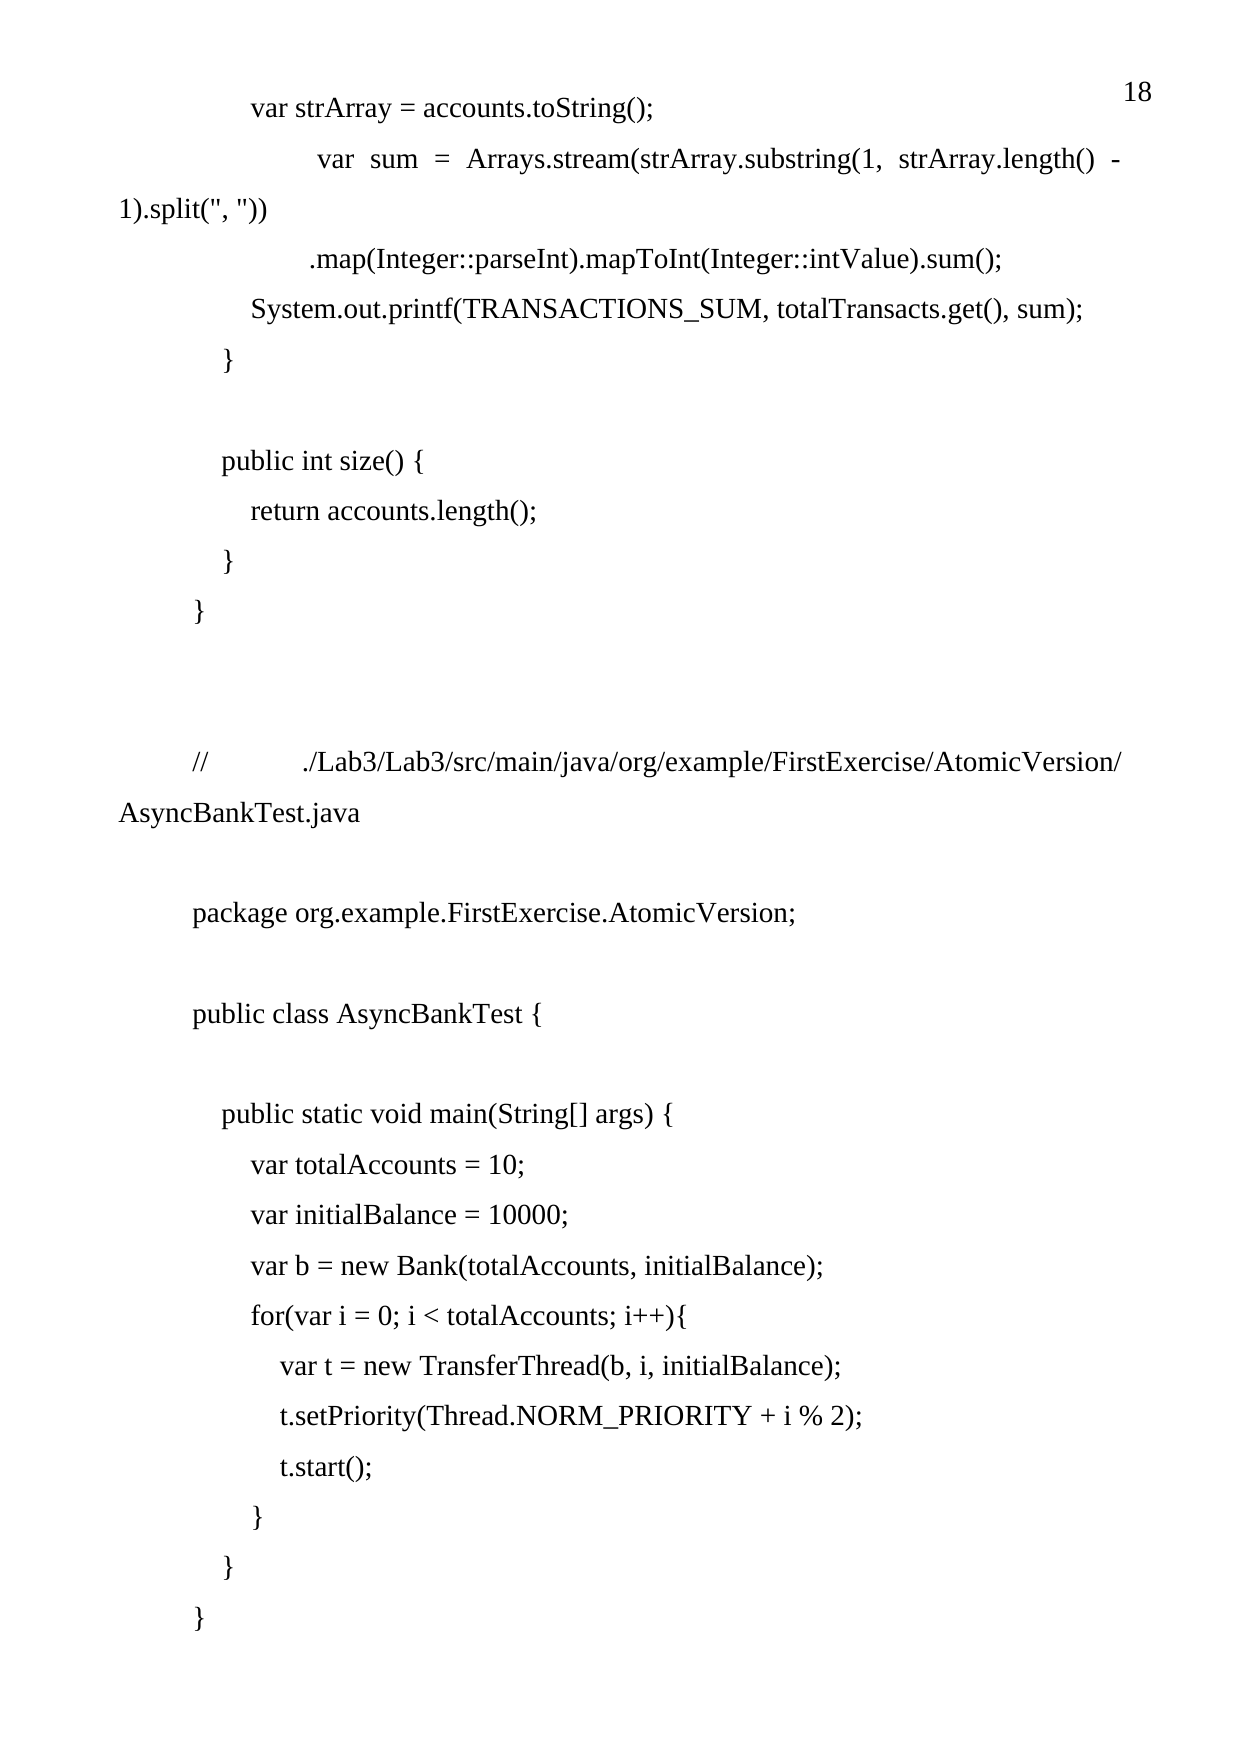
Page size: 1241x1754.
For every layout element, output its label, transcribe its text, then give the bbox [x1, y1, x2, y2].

text package org.example.FirstExercise.AtomicVersion; [118, 895, 1122, 929]
text } [118, 1600, 1122, 1633]
text } [118, 1499, 1122, 1533]
text var t = new TransferThread(b, i, initialBalance); [118, 1348, 1122, 1382]
text var strArray = accounts.toString(); [118, 90, 1122, 124]
text public class AsyncBankTest { [118, 996, 1122, 1029]
text var totalAccounts = 10; [118, 1147, 1122, 1181]
text } [118, 342, 1122, 376]
text var sum = Arrays.stream(strArray.substring(1, strArray.length() - 1).split(", ")) [118, 141, 1122, 224]
text t.start(); [118, 1449, 1122, 1482]
text public static void main(String[] args) { [118, 1097, 1122, 1130]
text t.setPriority(Thread.NORM_PRIORITY + i % 2); [118, 1398, 1122, 1432]
text return accounts.length(); [118, 493, 1122, 526]
text var initialBalance = 10000; [118, 1197, 1122, 1231]
text } [118, 1549, 1122, 1583]
text } [118, 543, 1122, 577]
text var b = new Bank(totalAccounts, initialBalance); [118, 1248, 1122, 1281]
text for(var i = 0; i < totalAccounts; i++){ [118, 1298, 1122, 1331]
text System.out.printf(TRANSACTIONS_SUM, totalTransacts.get(), sum); [118, 292, 1122, 325]
text // ./Lab3/Lab3/src/main/java/org/example/FirstExercise/AtomicVersion/AsyncBankTest.java [118, 744, 1122, 828]
text .map(Integer::parseInt).mapToInt(Integer::intValue).sum(); [118, 241, 1122, 275]
text public int size() { [118, 443, 1122, 476]
text } [118, 593, 1122, 627]
